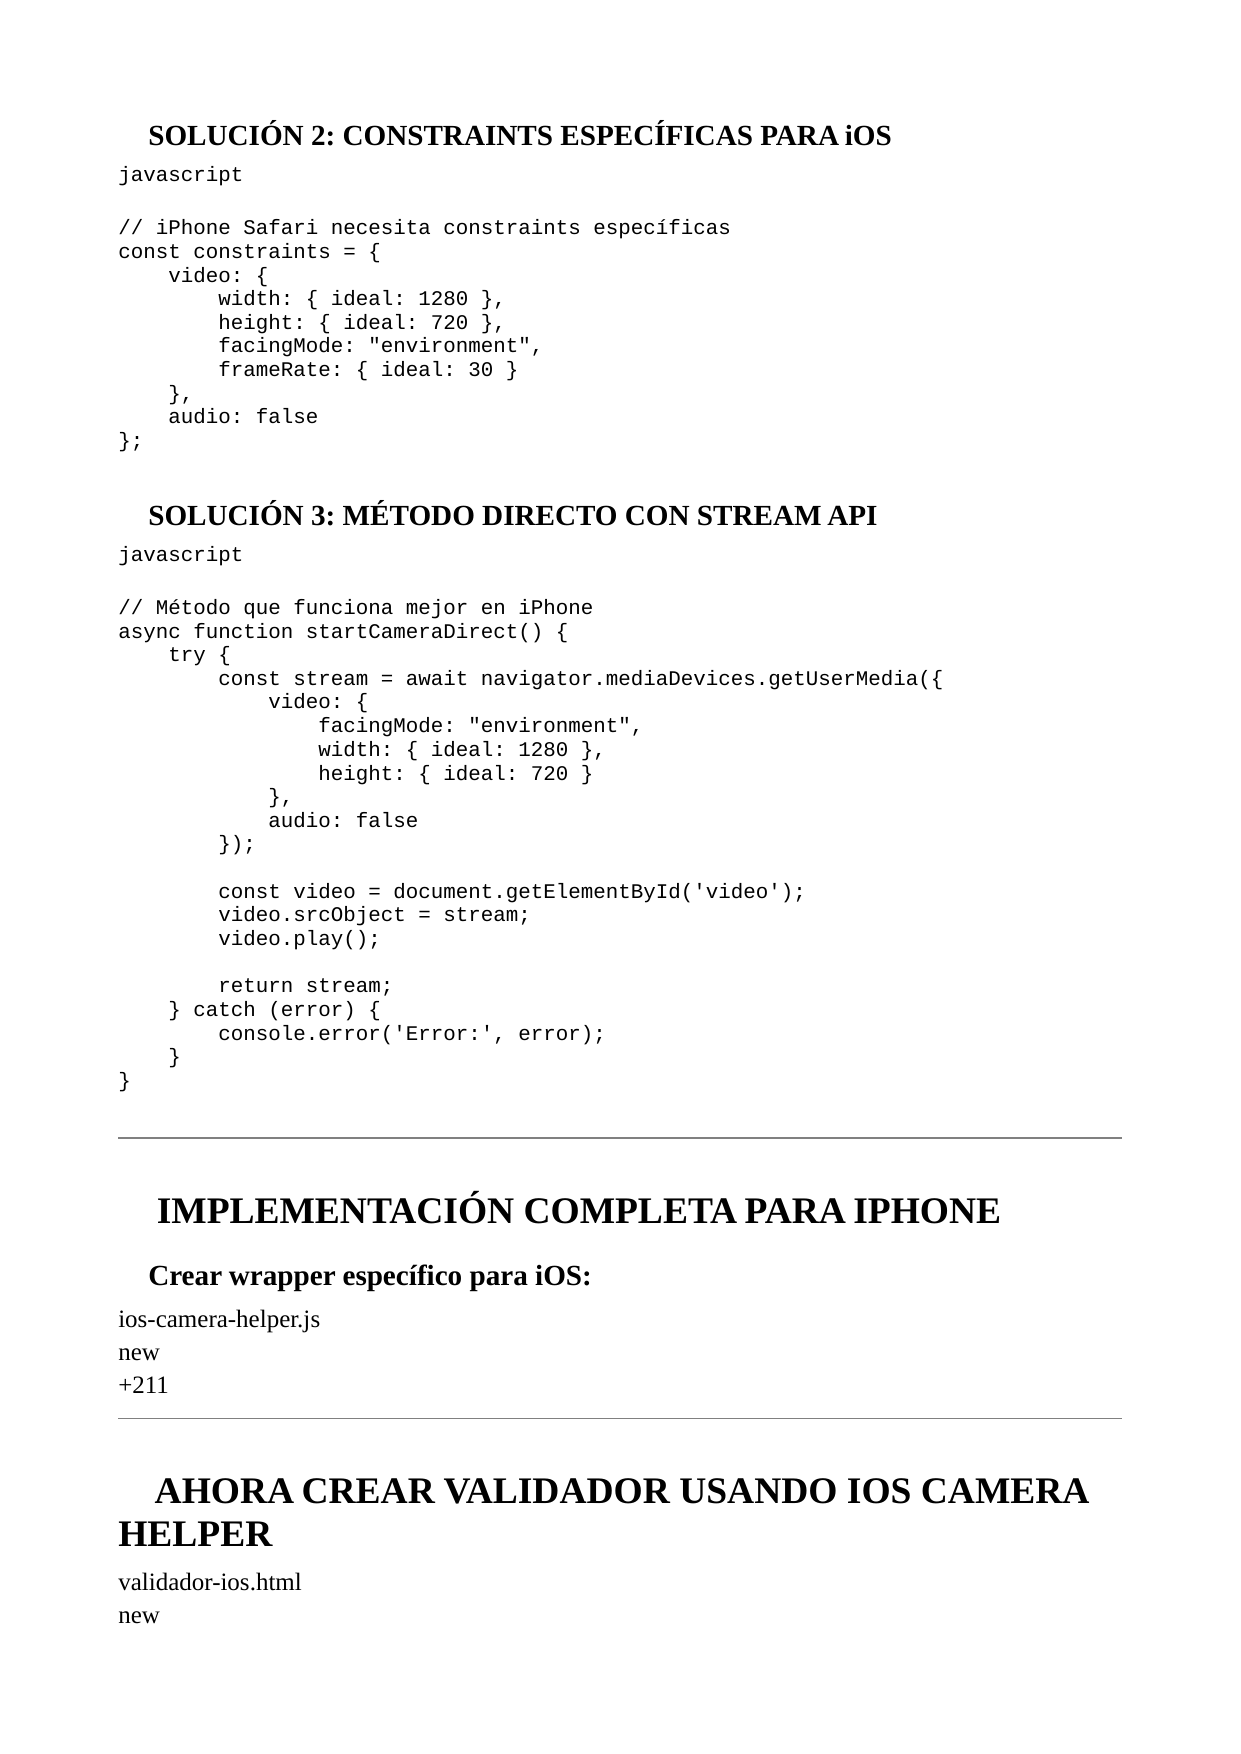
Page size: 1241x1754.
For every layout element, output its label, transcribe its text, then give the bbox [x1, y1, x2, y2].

text async function startCameraDirect() { [118, 621, 1122, 644]
text }; [118, 430, 1122, 454]
text facingMode: "environment", [118, 715, 1122, 739]
text frameRate: { ideal: 30 } [118, 359, 1122, 383]
text new [118, 1600, 1122, 1629]
text video.play(); [118, 928, 1122, 952]
text return stream; [118, 975, 1122, 999]
text facingMode: "environment", [118, 336, 1122, 359]
text try { [118, 644, 1122, 668]
text // Método que funciona mejor en iPhone [118, 597, 1122, 621]
text audio: false [118, 810, 1122, 833]
subtitle 🎯 IMPLEMENTACIÓN COMPLETA PARA IPHONE [118, 1188, 1122, 1231]
text } [118, 1070, 1122, 1093]
text video: { [118, 264, 1122, 288]
text video.srcObject = stream; [118, 904, 1122, 928]
subtitle 🎯 AHORA CREAR VALIDADOR USANDO IOS CAMERA HELPER [118, 1468, 1122, 1555]
text width: { ideal: 1280 }, [118, 288, 1122, 312]
text validador-ios.html [118, 1567, 1122, 1596]
subtitle 📱 SOLUCIÓN 3: MÉTODO DIRECTO CON STREAM API [118, 498, 1122, 531]
text javascript [118, 544, 1122, 567]
text new [118, 1337, 1122, 1366]
text ios-camera-helper.js [118, 1304, 1122, 1333]
text }); [118, 833, 1122, 857]
text +211 [118, 1370, 1122, 1399]
text audio: false [118, 406, 1122, 430]
text console.error('Error:', error); [118, 1023, 1122, 1046]
text const stream = await navigator.mediaDevices.getUserMedia({ [118, 668, 1122, 692]
text video: { [118, 692, 1122, 715]
text height: { ideal: 720 }, [118, 312, 1122, 336]
subtitle 📱 Crear wrapper específico para iOS: [118, 1258, 1122, 1292]
subtitle 📱 SOLUCIÓN 2: CONSTRAINTS ESPECÍFICAS PARA iOS [118, 118, 1122, 152]
text width: { ideal: 1280 }, [118, 739, 1122, 762]
text const constraints = { [118, 241, 1122, 264]
text } catch (error) { [118, 999, 1122, 1023]
text }, [118, 383, 1122, 406]
text javascript [118, 164, 1122, 188]
text }, [118, 786, 1122, 810]
text } [118, 1046, 1122, 1070]
text height: { ideal: 720 } [118, 762, 1122, 786]
text const video = document.getElementById('video'); [118, 881, 1122, 904]
text // iPhone Safari necesita constraints específicas [118, 217, 1122, 241]
